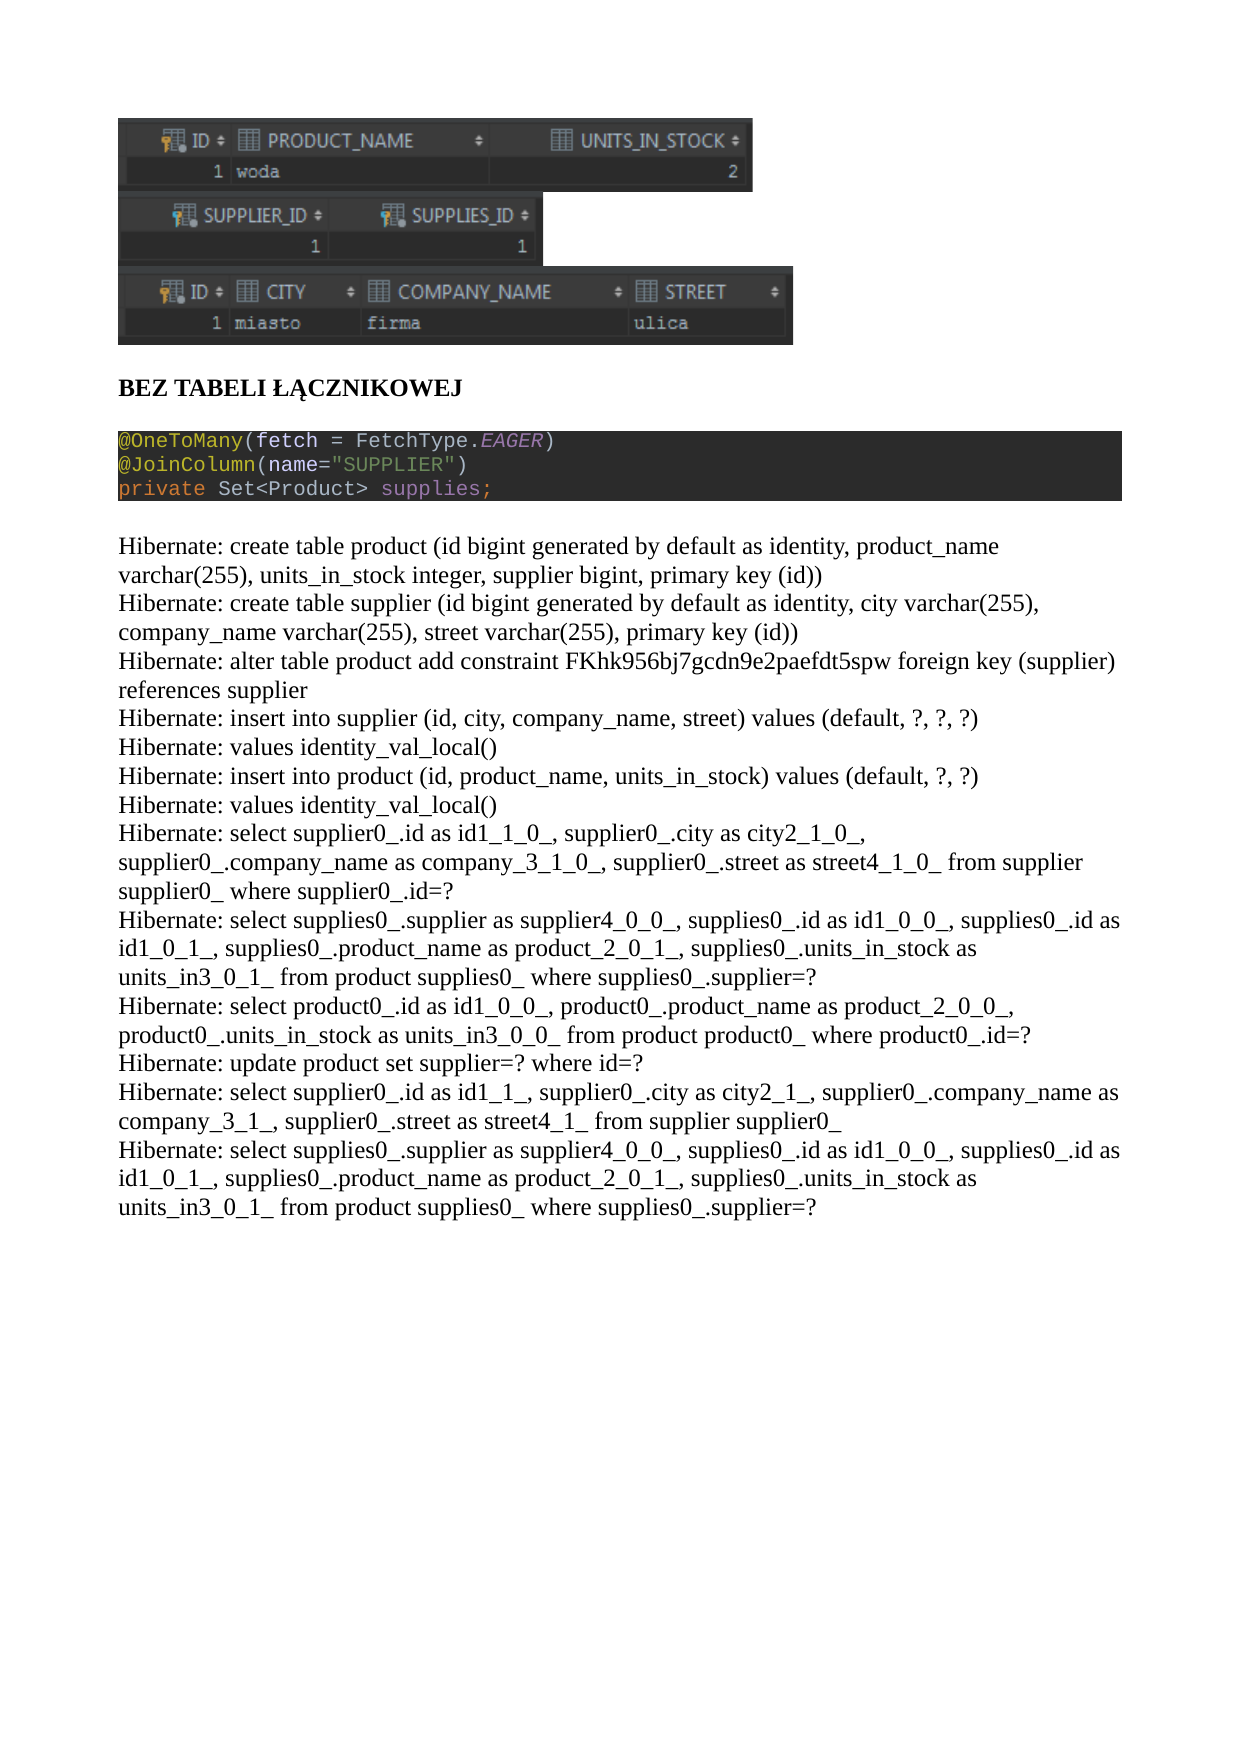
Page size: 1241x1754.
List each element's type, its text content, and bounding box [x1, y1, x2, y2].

text Hibernate: create table supplier (id bigint generated by default as identity, city varchar(255), company_name varchar(255), street varchar(255), primary key (id)) [118, 588, 1122, 646]
text BEZ TABELI ŁĄCZNIKOWEJ [118, 373, 1122, 402]
text @OneToMany(fetch = FetchType.EAGER) [118, 431, 1122, 454]
text Hibernate: select product0_.id as id1_0_0_, product0_.product_name as product_2_0_0_, product0_.units_in_stock as units_in3_0_0_ from product product0_ where product0_.id=? [118, 991, 1122, 1048]
picture [118, 118, 794, 345]
text @JoinColumn(name="SUPPLIER") [118, 454, 1122, 478]
text Hibernate: select supplier0_.id as id1_1_0_, supplier0_.city as city2_1_0_, supplier0_.company_name as company_3_1_0_, supplier0_.street as street4_1_0_ from supplier supplier0_ where supplier0_.id=? [118, 818, 1122, 905]
text Hibernate: values identity_val_local() [118, 732, 1122, 761]
text Hibernate: create table product (id bigint generated by default as identity, product_name varchar(255), units_in_stock integer, supplier bigint, primary key (id)) [118, 531, 1122, 588]
text private Set<Product> supplies; [118, 478, 1122, 501]
text Hibernate: values identity_val_local() [118, 790, 1122, 818]
text Hibernate: alter table product add constraint FKhk956bj7gcdn9e2paefdt5spw foreign key (supplier) references supplier [118, 646, 1122, 703]
text Hibernate: update product set supplier=? where id=? [118, 1048, 1122, 1077]
text Hibernate: select supplies0_.supplier as supplier4_0_0_, supplies0_.id as id1_0_0_, supplies0_.id as id1_0_1_, supplies0_.product_name as product_2_0_1_, supplies0_.units_in_stock as units_in3_0_1_ from product supplies0_ where supplies0_.supplier=? [118, 905, 1122, 991]
text Hibernate: insert into supplier (id, city, company_name, street) values (default, ?, ?, ?) [118, 703, 1122, 732]
text Hibernate: select supplies0_.supplier as supplier4_0_0_, supplies0_.id as id1_0_0_, supplies0_.id as id1_0_1_, supplies0_.product_name as product_2_0_1_, supplies0_.units_in_stock as units_in3_0_1_ from product supplies0_ where supplies0_.supplier=? [118, 1135, 1122, 1221]
text Hibernate: select supplier0_.id as id1_1_, supplier0_.city as city2_1_, supplier0_.company_name as company_3_1_, supplier0_.street as street4_1_ from supplier supplier0_ [118, 1077, 1122, 1135]
text Hibernate: insert into product (id, product_name, units_in_stock) values (default, ?, ?) [118, 761, 1122, 790]
